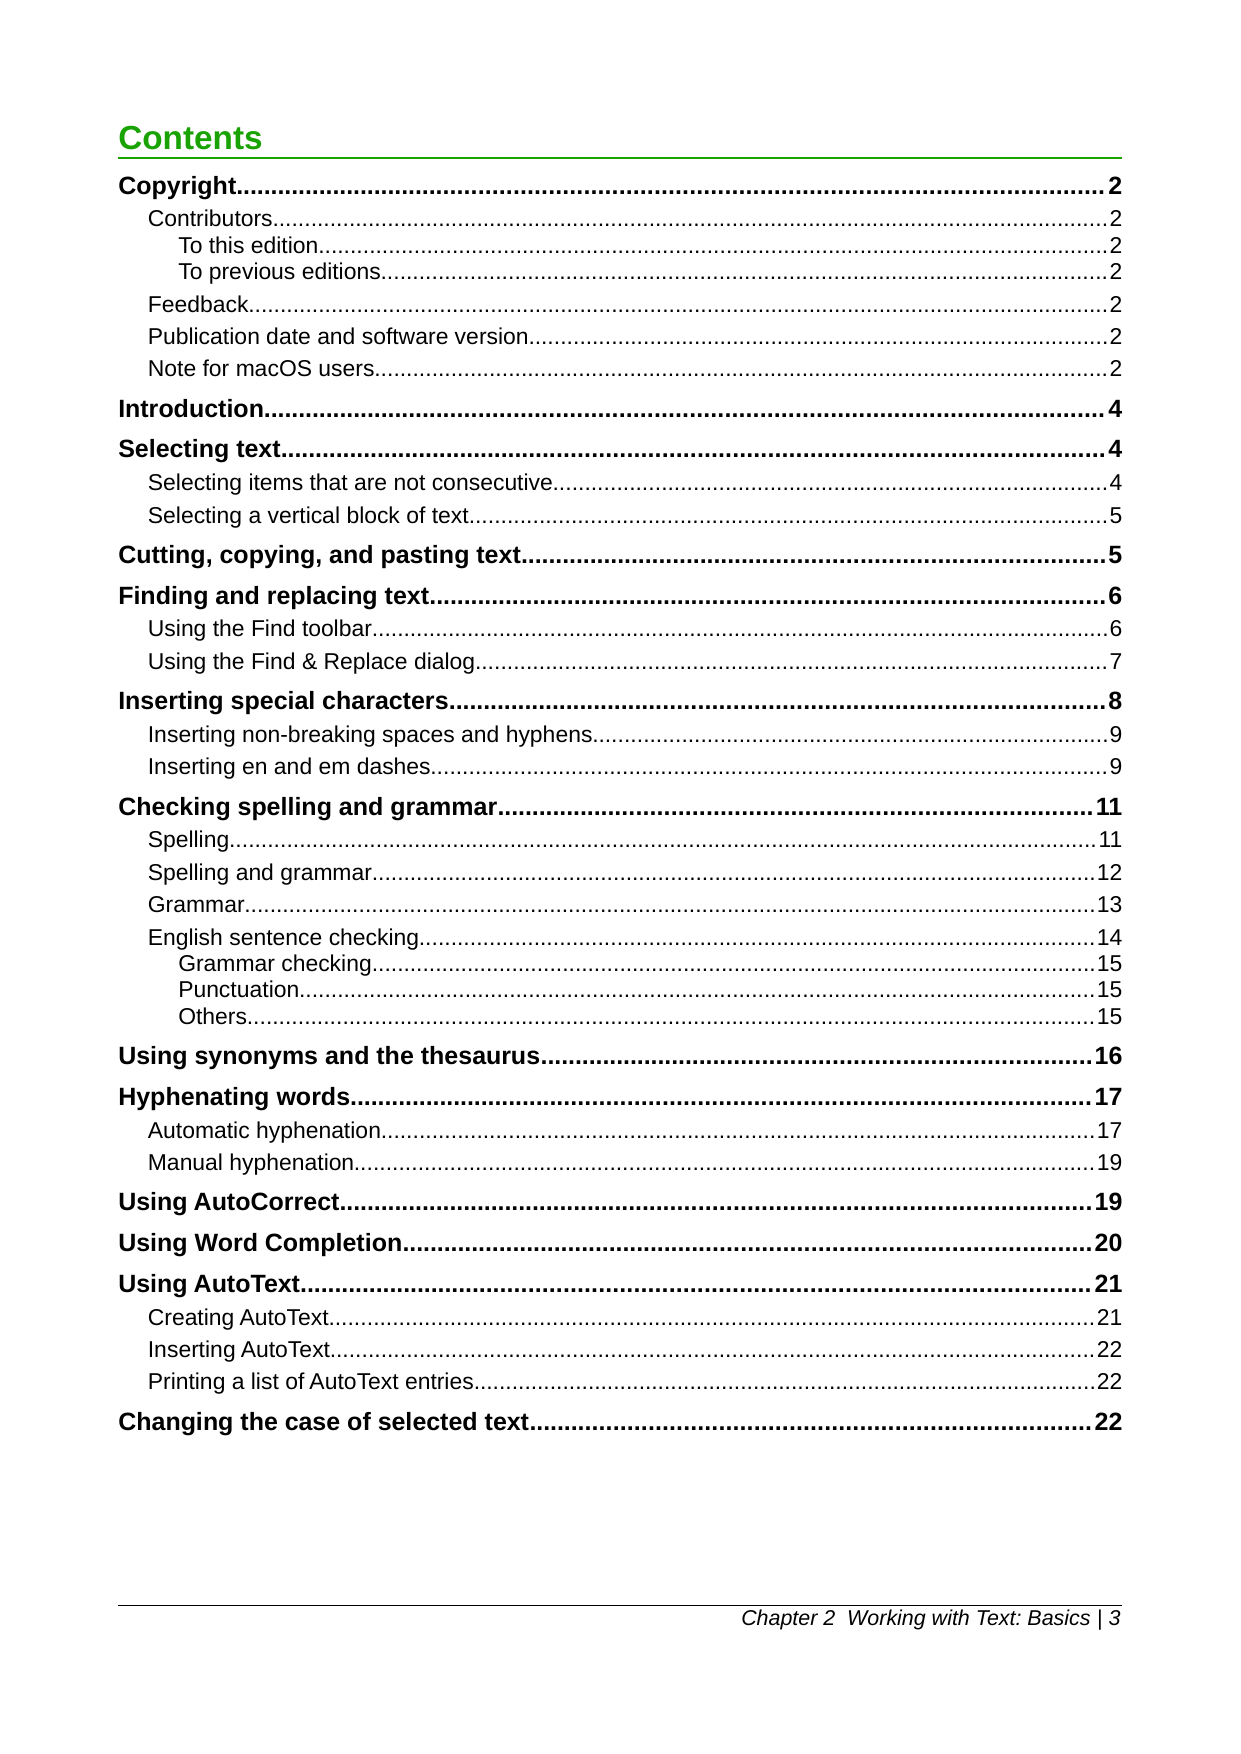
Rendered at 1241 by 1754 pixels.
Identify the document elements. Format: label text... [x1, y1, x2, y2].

text Grammar checking 15 [178, 950, 1122, 976]
text Automatic hyphenation 17 [148, 1117, 1122, 1143]
text Note for macOS users 2 [148, 355, 1122, 382]
text Introduction 4 [118, 394, 1122, 422]
text Printing a list of AutoText entries 22 [148, 1368, 1122, 1395]
text Using AutoText 21 [118, 1269, 1122, 1297]
text Using AutoCorrect 19 [118, 1187, 1122, 1216]
text Creating AutoText 21 [148, 1303, 1122, 1330]
text Spelling and grammar 12 [148, 859, 1122, 885]
text Inserting en and em dashes 9 [148, 753, 1122, 780]
text Finding and replacing text 6 [118, 581, 1122, 609]
subtitle Contents [118, 118, 1122, 157]
text Grammar 13 [148, 891, 1122, 918]
text Using synonyms and the thesaurus 16 [118, 1041, 1122, 1070]
text Feedback 2 [148, 291, 1122, 317]
text Cutting, copying, and pasting text 5 [118, 540, 1122, 569]
text Selecting text 4 [118, 434, 1122, 463]
text Selecting a vertical block of text 5 [148, 502, 1122, 528]
text Selecting items that are not consecutive 4 [148, 469, 1122, 496]
text Inserting special characters 8 [118, 686, 1122, 715]
text Using the Find & Replace dialog 7 [148, 648, 1122, 674]
text Inserting AutoText 22 [148, 1336, 1122, 1362]
text Punctuation 15 [178, 976, 1122, 1003]
text To previous editions 2 [178, 258, 1122, 284]
text English sentence checking 14 [148, 924, 1122, 950]
text Publication date and software version 2 [148, 323, 1122, 349]
text Using the Find toolbar 6 [148, 615, 1122, 642]
text Spelling 11 [148, 826, 1122, 853]
text Contributors 2 [148, 205, 1122, 232]
text To this edition 2 [178, 232, 1122, 258]
text Changing the case of selected text 22 [118, 1407, 1122, 1435]
text Inserting non-breaking spaces and hyphens 9 [148, 721, 1122, 747]
text Using Word Completion 20 [118, 1228, 1122, 1257]
text Copyright 2 [118, 171, 1122, 199]
text Others 15 [178, 1003, 1122, 1029]
text Checking spelling and grammar 11 [118, 792, 1122, 820]
text Manual hyphenation 19 [148, 1149, 1122, 1175]
text Hyphenating words 17 [118, 1082, 1122, 1111]
